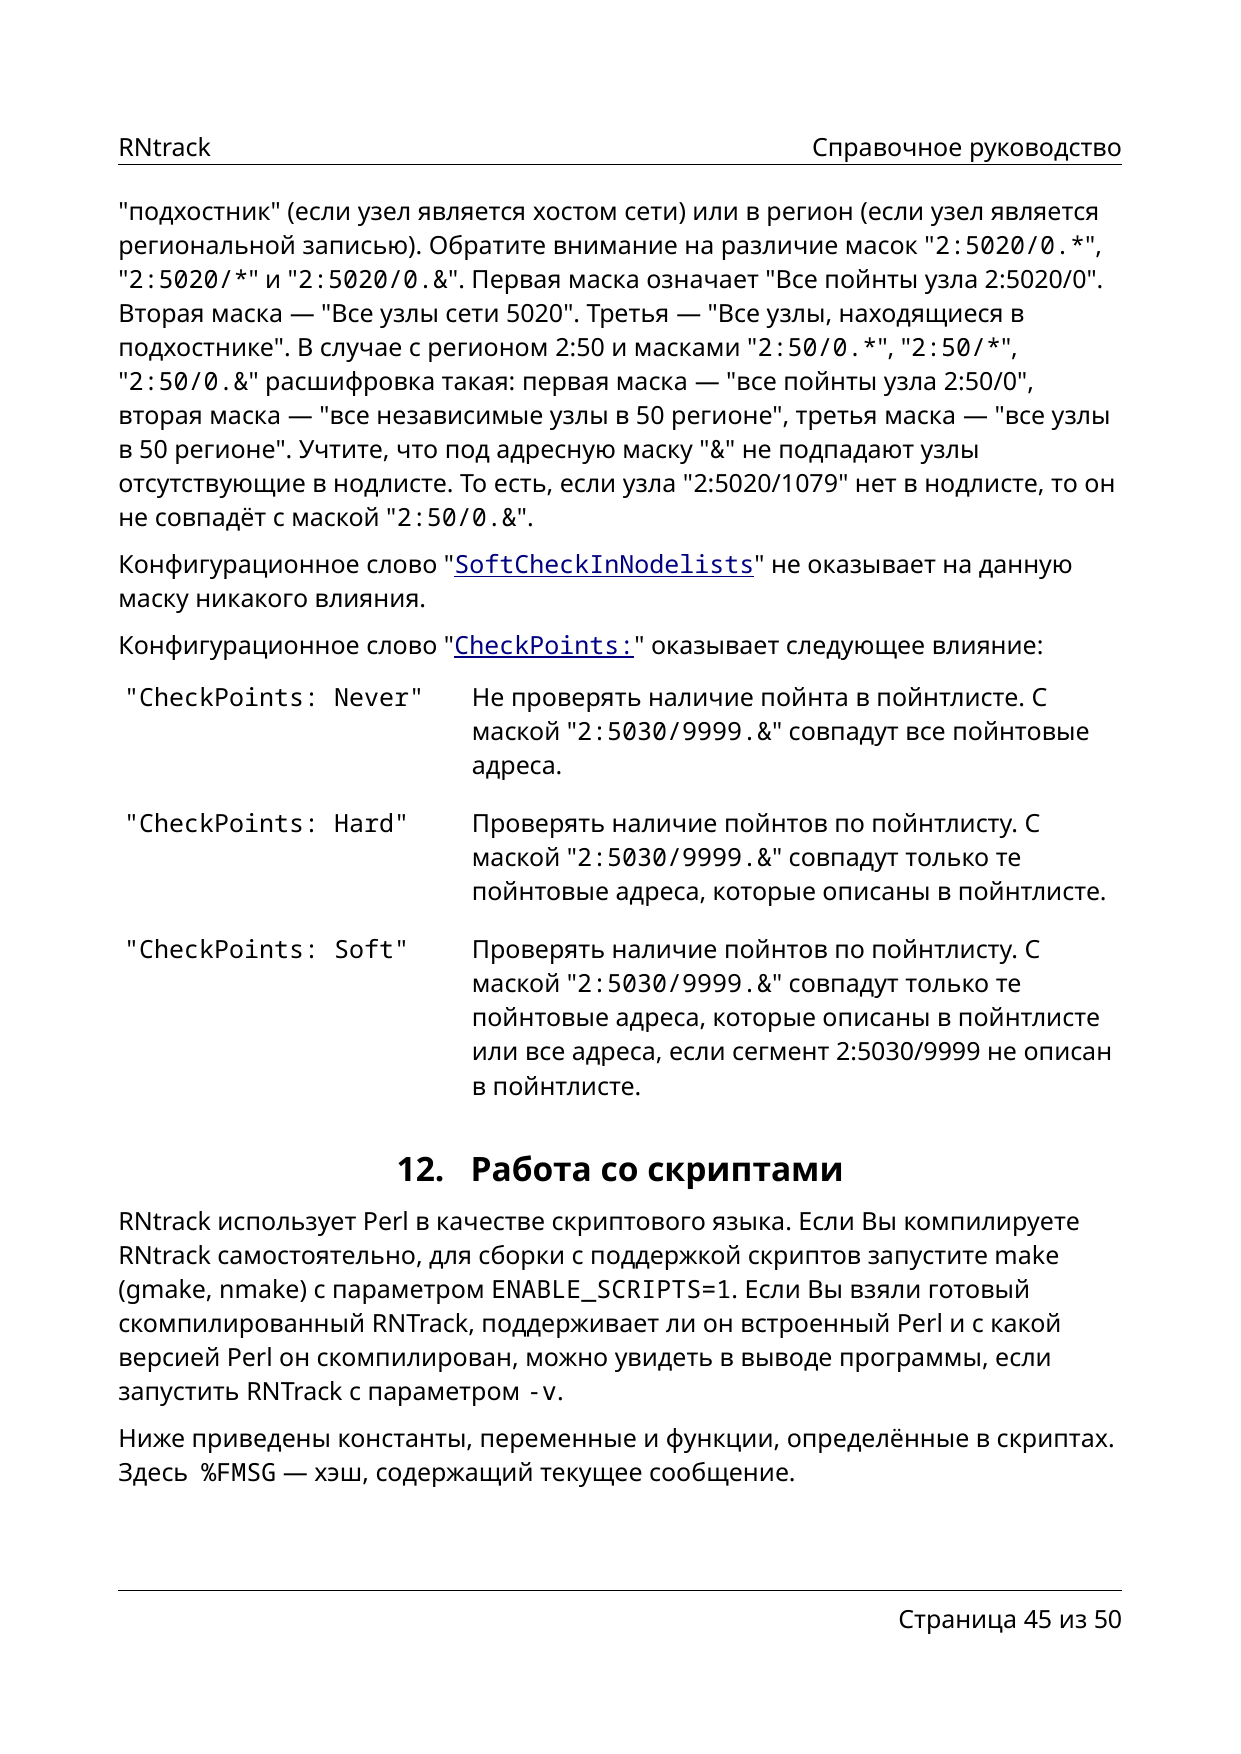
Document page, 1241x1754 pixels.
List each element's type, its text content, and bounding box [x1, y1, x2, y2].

table_cell Проверять наличие пойнтов по пойнтлисту. С маской "2:5030/9999.&" совпадут только те пойнтовые адреса, которые описаны в пойнтлисте или все адреса, если сегмент 2:5030/9999 не описан в пойнтлисте. [466, 926, 1122, 1120]
table_cell "CheckPoints: Hard" [118, 800, 466, 926]
text Конфигурационное слово "CheckPoints:" оказывает следующее влияние: [118, 627, 1122, 661]
table_header "CheckPoints: Never" [118, 674, 466, 800]
table_cell "CheckPoints: Soft" [118, 926, 466, 1120]
text Ниже приведены константы, переменные и функции, определённые в скриптах. Здесь %FMSG — хэш, содержащий текущее сообщение. [118, 1421, 1122, 1489]
subtitle Работа со скриптами [118, 1145, 1122, 1191]
text "подхостник" (если узел является хостом сети) или в регион (если узел является региональной записью). Обратите внимание на различие масок "2:5020/0.*", "2:5020/*" и "2:5020/0.&". Первая маска означает "Все пойнты узла 2:5020/0". Вторая маска — "Все узлы сети 5020". Третья — "Все узлы, находящиеся в подхостнике". В случае с регионом 2:50 и масками "2:50/0.*", "2:50/*", "2:50/0.&" расшифровка такая: первая маска — "все пойнты узла 2:50/0", вторая маска — "все независимые узлы в 50 регионе", третья маска — "все узлы в 50 регионе". Учтите, что под адресную маску "&" не подпадают узлы отсутствующие в нодлисте. То есть, если узла "2:5020/1079" нет в нодлисте, то он не совпадёт с маской "2:50/0.&". [118, 193, 1122, 534]
table_header Не проверять наличие пойнта в пойнтлисте. С маской "2:5030/9999.&" совпадут все пойнтовые адреса. [466, 674, 1122, 800]
text Конфигурационное слово "SoftCheckInNodelists" не оказывает на данную маску никакого влияния. [118, 547, 1122, 615]
table_cell Проверять наличие пойнтов по пойнтлисту. С маской "2:5030/9999.&" совпадут только те пойнтовые адреса, которые описаны в пойнтлисте. [466, 800, 1122, 926]
text RNtrack использует Perl в качестве скриптового языка. Если Вы компилируете RNtrack самостоятельно, для сборки с поддержкой скриптов запустите make (gmake, nmake) с параметром ENABLE_SCRIPTS=1. Если Вы взяли готовый скомпилированный RNTrack, поддерживает ли он встроенный Perl и с какой версией Perl он скомпилирован, можно увидеть в выводе программы, если запустить RNTrack с параметром -v. [118, 1204, 1122, 1408]
